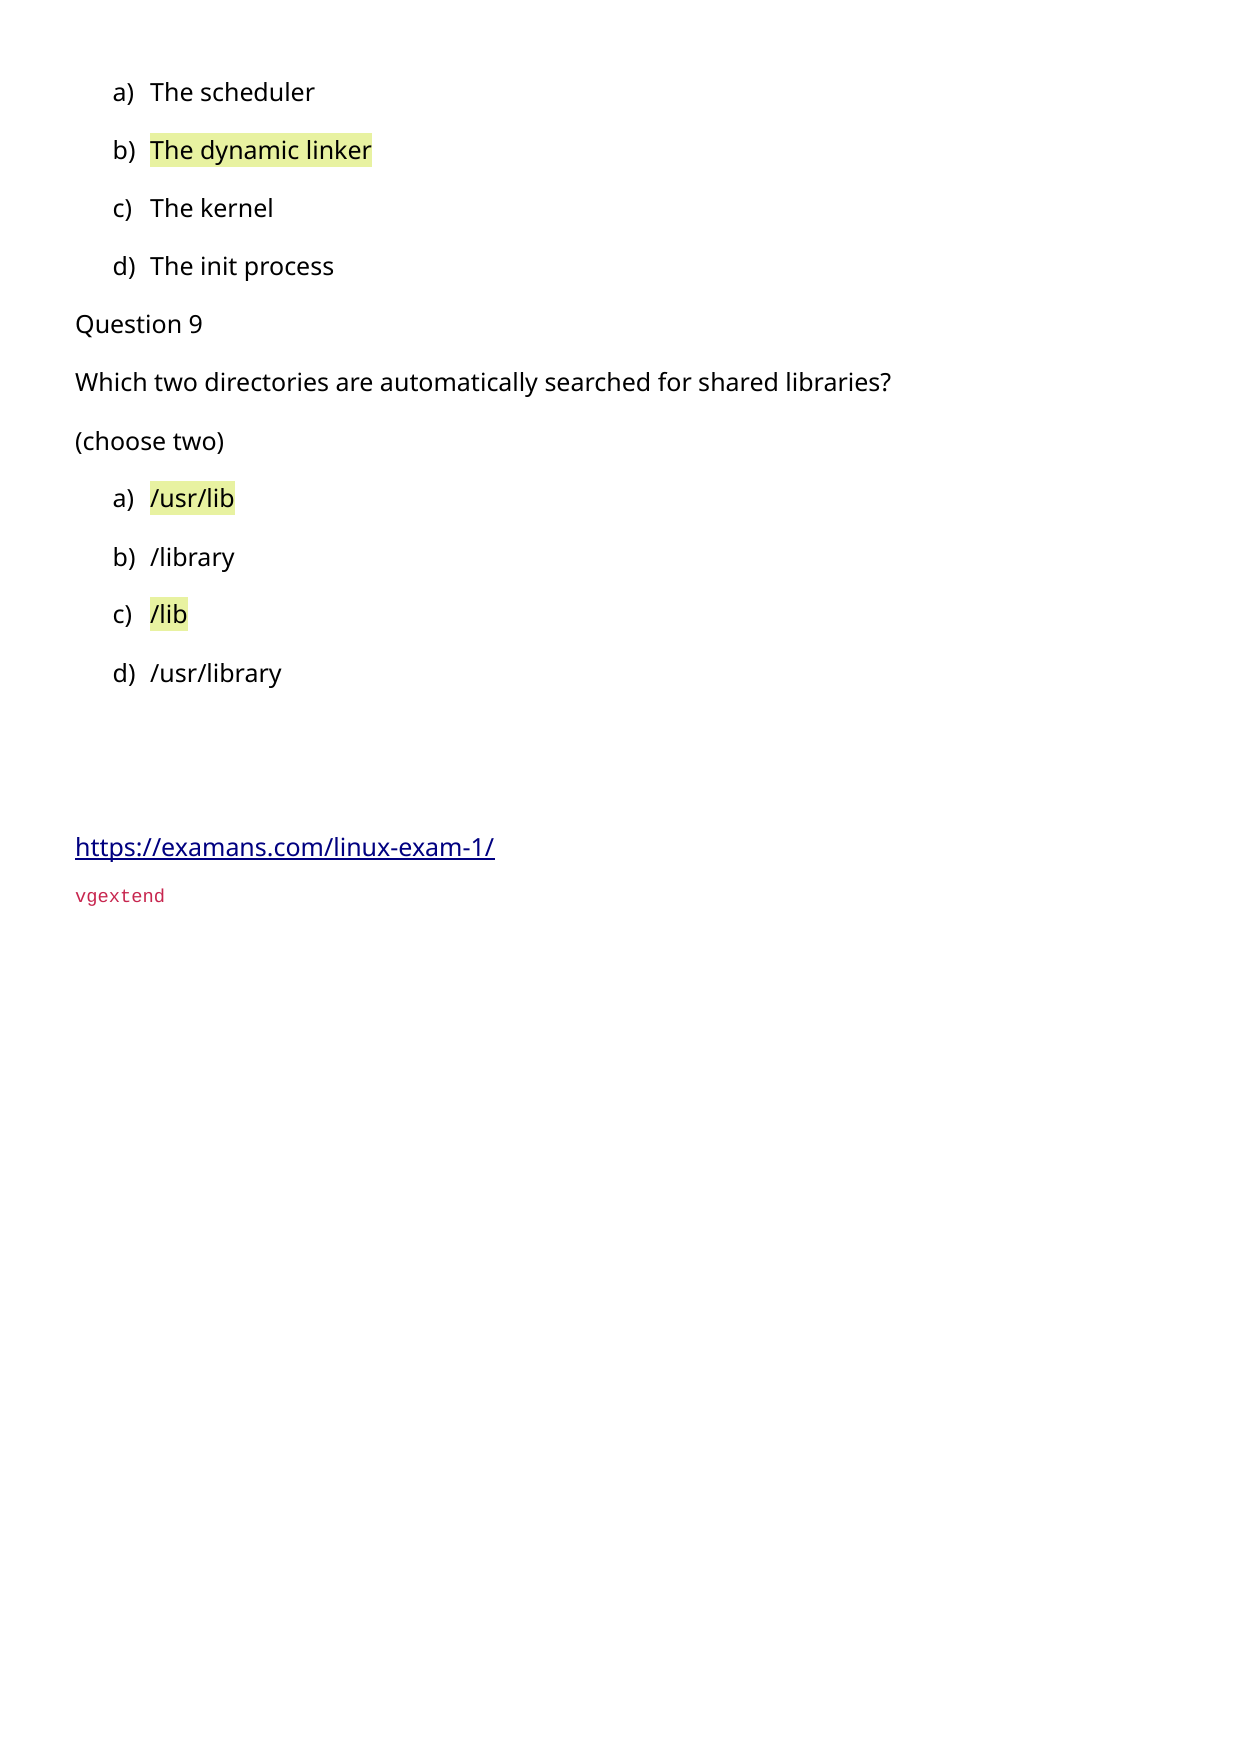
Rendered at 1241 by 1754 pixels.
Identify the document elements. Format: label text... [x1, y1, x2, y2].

text (choose two) [75, 423, 1165, 457]
list /lib [112, 597, 1165, 631]
text https://examans.com/linux-exam-1/ [75, 829, 1165, 863]
list /library [112, 539, 1165, 573]
list /usr/lib [112, 481, 1165, 515]
text vgextend [75, 887, 1165, 908]
list /usr/library [112, 655, 1165, 689]
list The dynamic linker [112, 133, 1165, 167]
text Which two directories are automatically searched for shared libraries? [75, 365, 1165, 399]
list The init process [112, 249, 1165, 283]
text Question 9 [75, 307, 1165, 341]
list The kernel [112, 191, 1165, 225]
list The scheduler [112, 75, 1165, 109]
